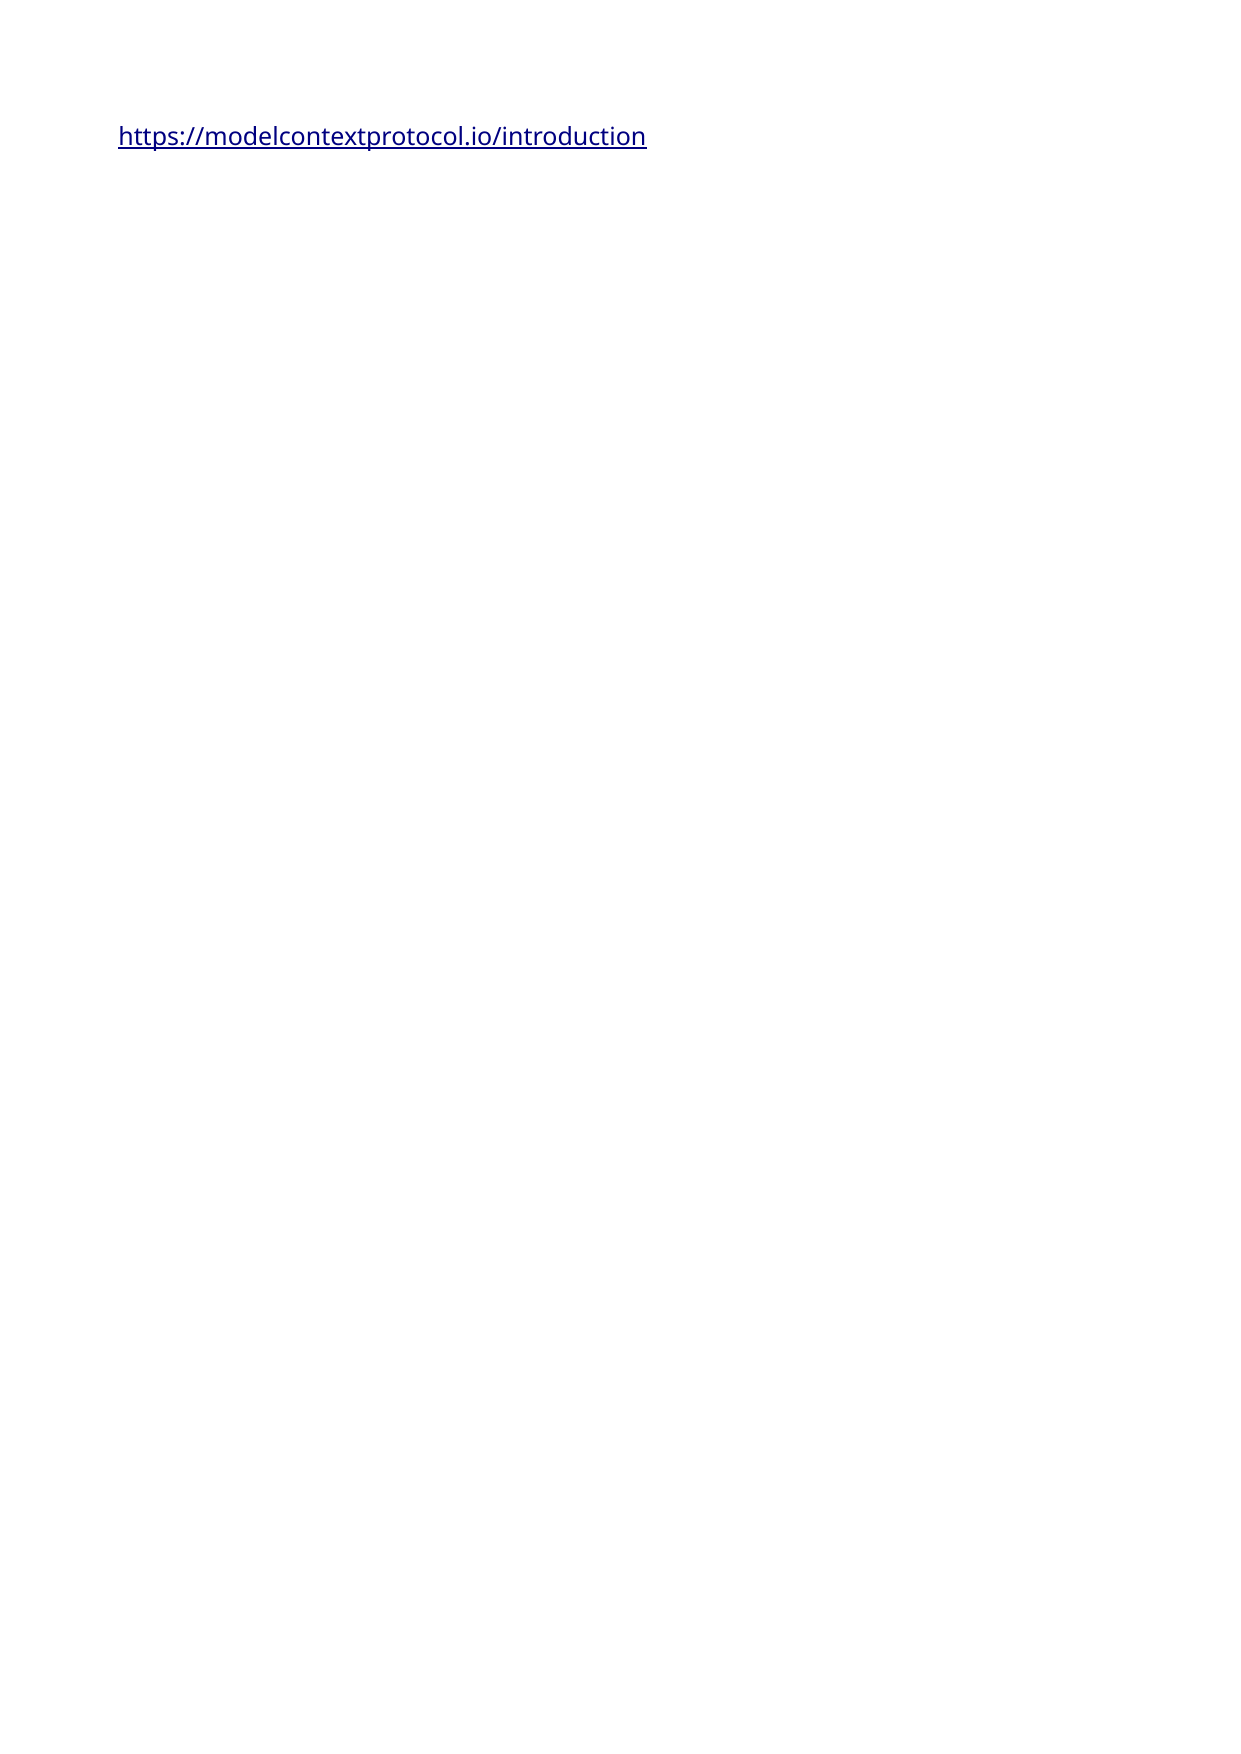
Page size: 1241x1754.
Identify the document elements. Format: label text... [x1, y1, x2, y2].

text https://modelcontextprotocol.io/introduction [118, 118, 1122, 152]
